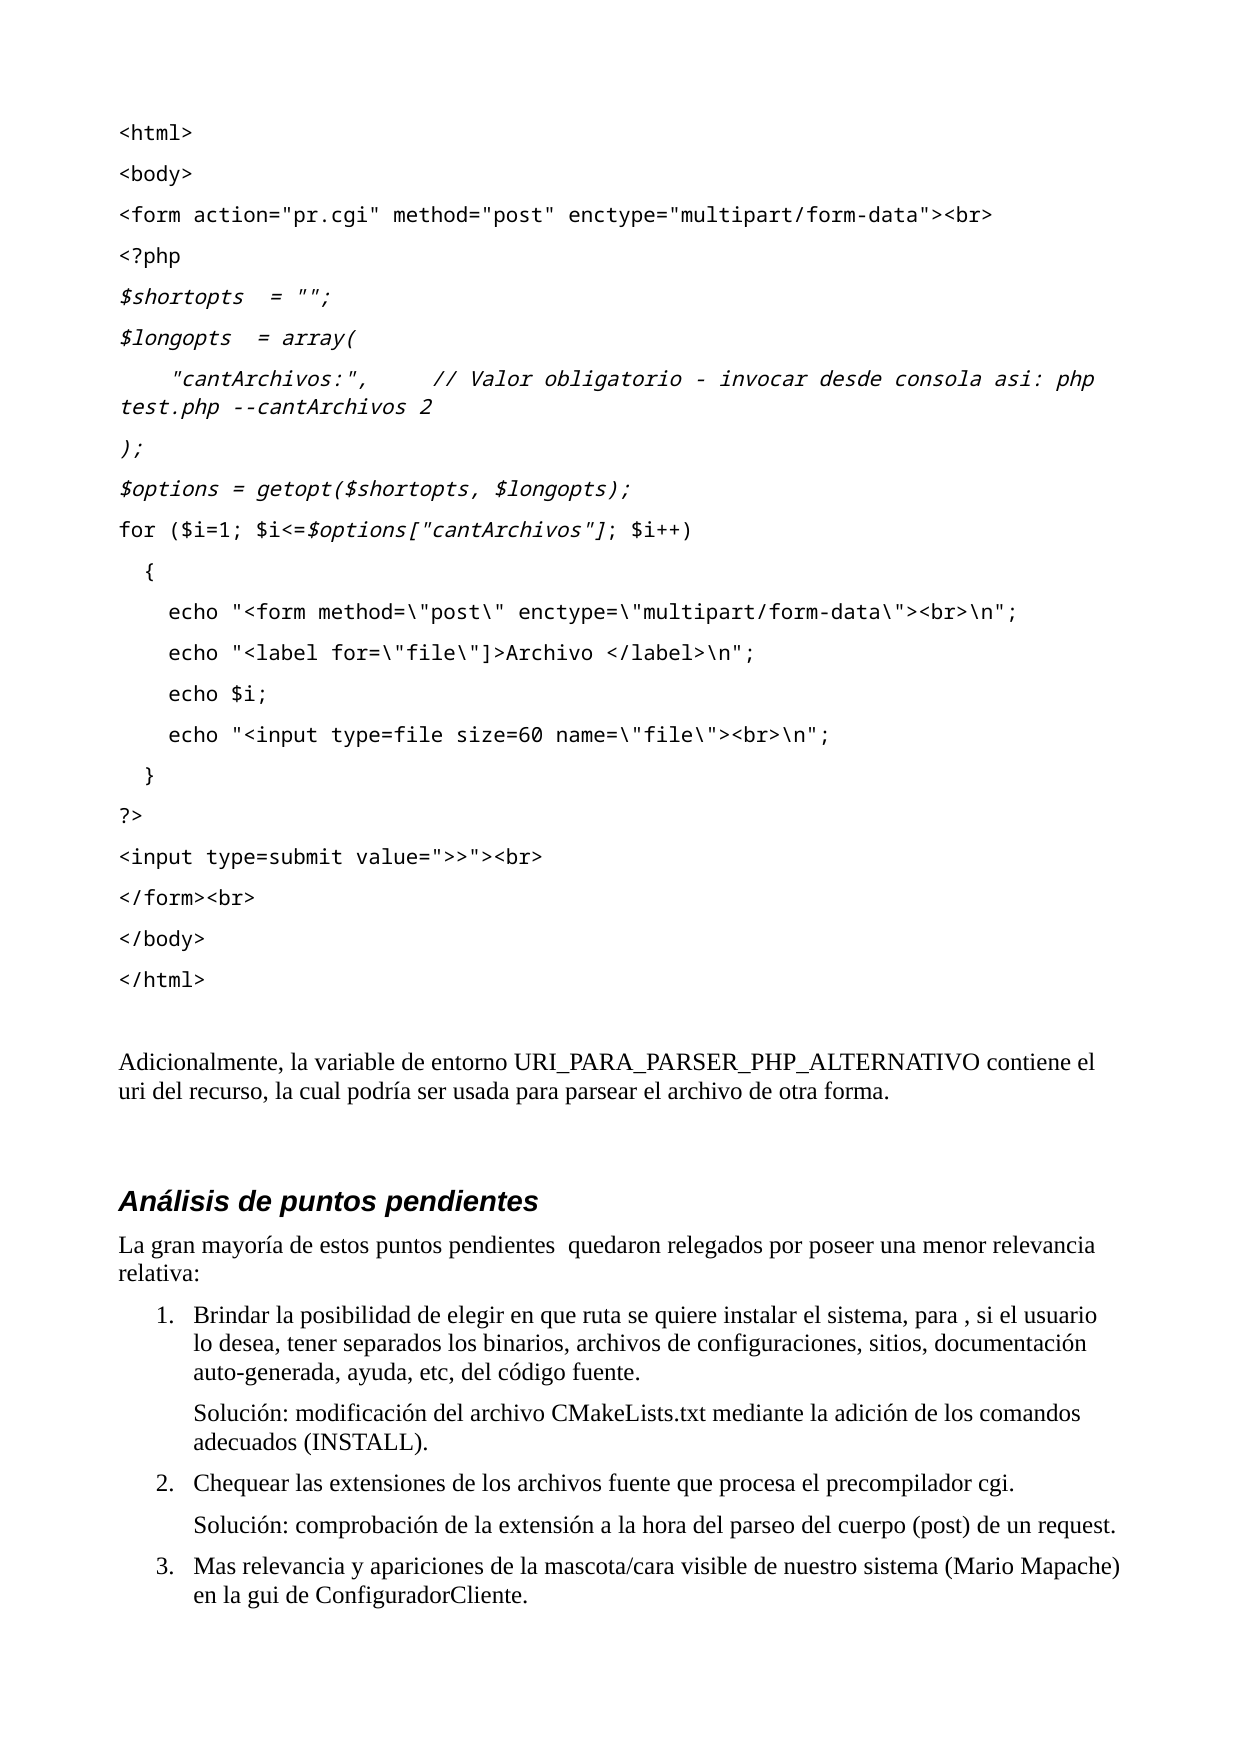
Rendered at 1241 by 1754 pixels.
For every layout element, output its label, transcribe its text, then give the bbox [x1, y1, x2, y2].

text La gran mayoría de estos puntos pendientes quedaron relegados por poseer una menor relevancia relativa: [118, 1230, 1122, 1287]
text </body> [118, 924, 1122, 953]
list Solución: comprobación de la extensión a la hora del parseo del cuerpo (post) de un request. [156, 1510, 1122, 1538]
text </html> [118, 965, 1122, 994]
list Chequear las extensiones de los archivos fuente que procesa el precompilador cgi. [156, 1468, 1122, 1497]
text ); [118, 433, 1122, 462]
text <input type=submit value=">>"><br> [118, 842, 1122, 871]
text $longopts = array( [118, 323, 1122, 351]
text echo "<form method=\"post\" enctype=\"multipart/form-data\"><br>\n"; [118, 597, 1122, 625]
text <body> [118, 159, 1122, 187]
text <?php [118, 241, 1122, 269]
text <form action="pr.cgi" method="post" enctype="multipart/form-data"><br> [118, 200, 1122, 228]
subtitle Análisis de puntos pendientes [118, 1184, 1122, 1217]
text { [118, 556, 1122, 584]
text ?> [118, 802, 1122, 830]
text <html> [118, 118, 1122, 147]
text $shortopts = ""; [118, 282, 1122, 310]
text </form><br> [118, 883, 1122, 912]
text $options = getopt($shortopts, $longopts); [118, 474, 1122, 502]
list Solución: modificación del archivo CMakeLists.txt mediante la adición de los comandos adecuados (INSTALL). [156, 1398, 1122, 1456]
text echo "<label for=\"file\"]>Archivo </label>\n"; [118, 638, 1122, 666]
text echo "<input type=file size=60 name=\"file\"><br>\n"; [118, 720, 1122, 748]
text Adicionalmente, la variable de entorno URI_PARA_PARSER_PHP_ALTERNATIVO contiene el uri del recurso, la cual podría ser usada para parsear el archivo de otra forma. [118, 1047, 1122, 1105]
list Mas relevancia y apariciones de la mascota/cara visible de nuestro sistema (Mario Mapache) en la gui de ConfiguradorCliente. [156, 1551, 1122, 1608]
text } [118, 761, 1122, 789]
text "cantArchivos:", // Valor obligatorio - invocar desde consola asi: php test.php --cantArchivos 2 [118, 364, 1122, 421]
text for ($i=1; $i<=$options["cantArchivos"]; $i++) [118, 515, 1122, 543]
text echo $i; [118, 679, 1122, 707]
list Brindar la posibilidad de elegir en que ruta se quiere instalar el sistema, para , si el usuario lo desea, tener separados los binarios, archivos de configuraciones, sitios, documentación auto-generada, ayuda, etc, del código fuente. [156, 1300, 1122, 1386]
